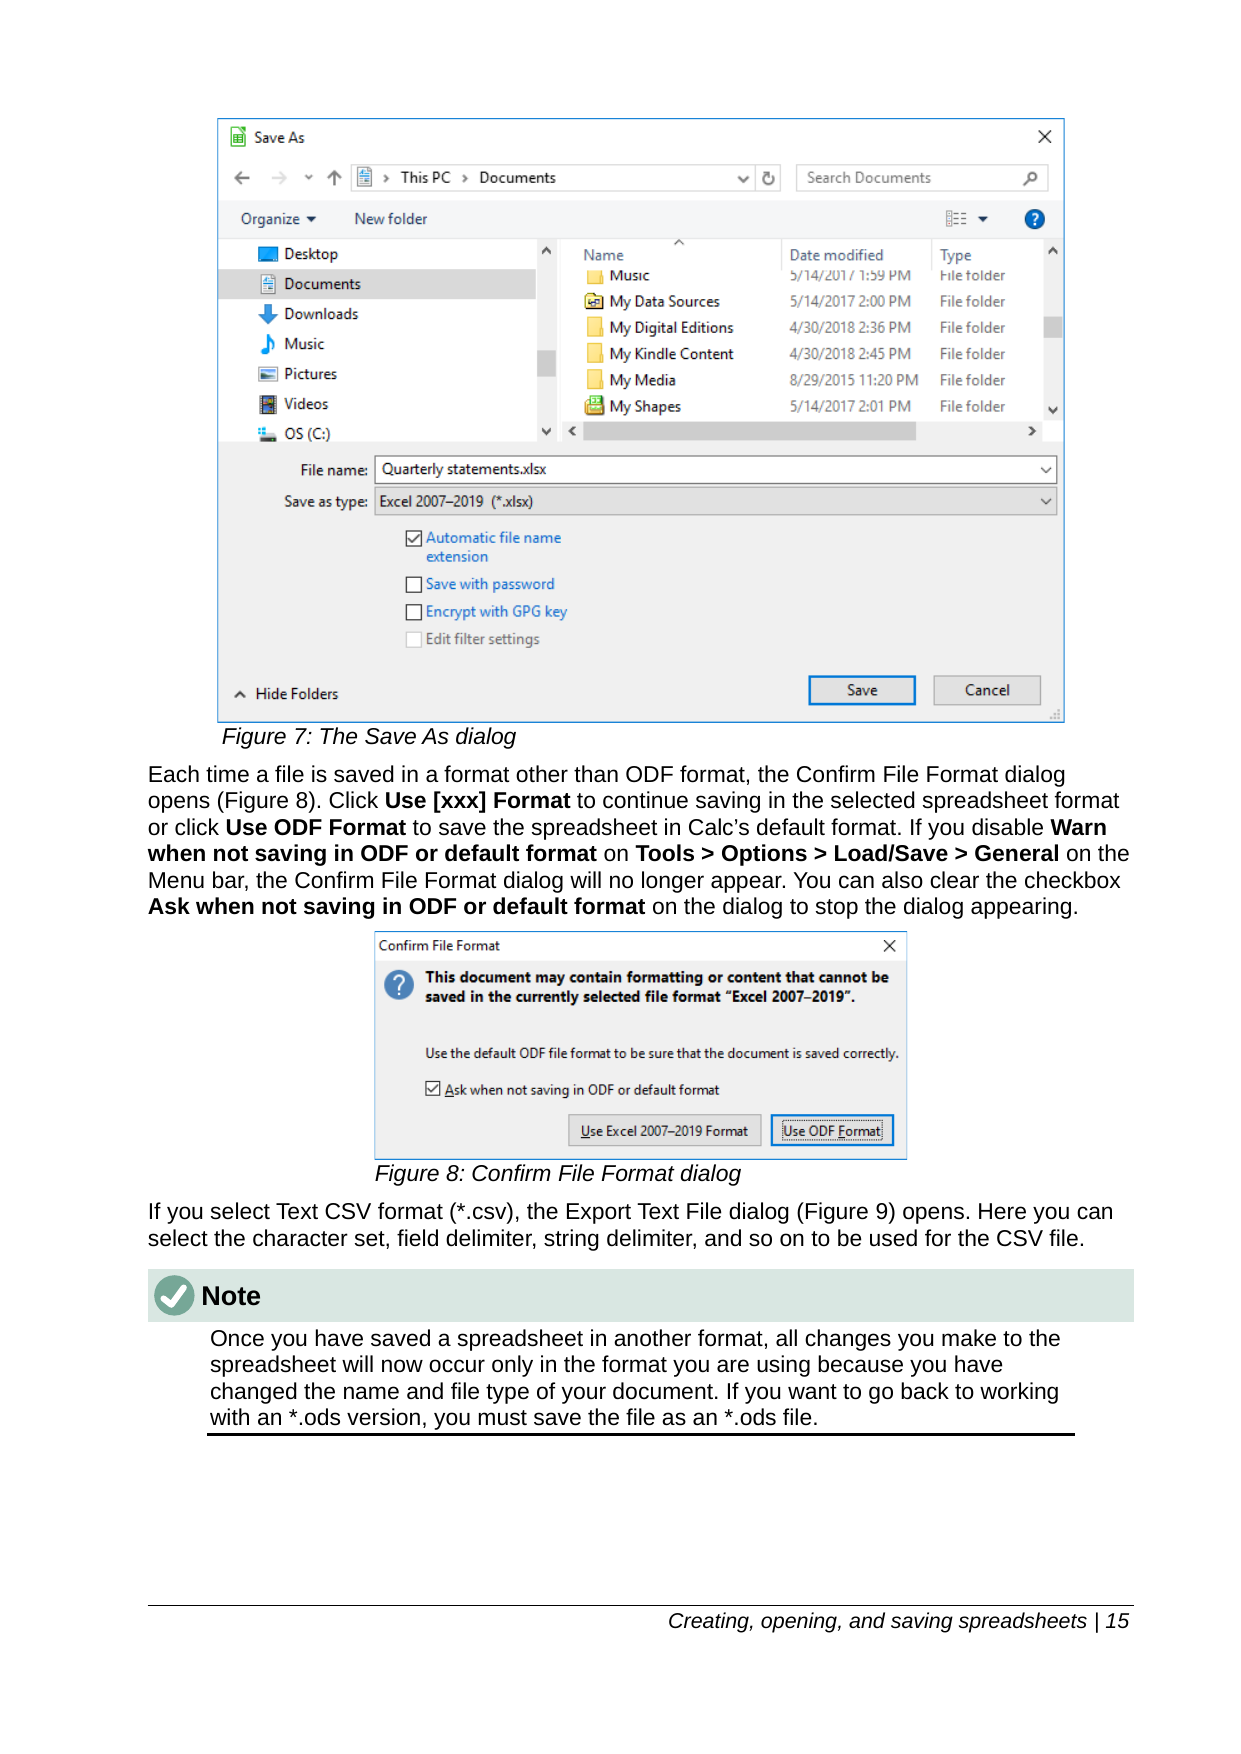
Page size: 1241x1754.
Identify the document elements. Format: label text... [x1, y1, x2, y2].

picture [374, 931, 908, 1160]
text Figure 8: Confirm File Format dialog [374, 1160, 907, 1186]
text If you select Text CSV format (*.csv), the Export Text File dialog (Figure 9) opens. Here you can select the character set, field delimiter, string delimiter, and so on to be used for the CSV file. [148, 1198, 1134, 1251]
text Once you have saved a spreadsheet in another format, all changes you make to the spreadsheet will now occur only in the format you are using because you have changed the name and file type of your document. If you want to go back to working with an *.ods version, you must save the file as an *.ods file. [207, 1322, 1075, 1433]
text Figure 7: The Save As dialog [222, 723, 1060, 749]
text Each time a file is saved in a format other than ODF format, the Confirm File Format dialog opens (Figure 8). Click Use [xxx] Format to continue saving in the selected spreadsheet format or click Use ODF Format to save the spreadsheet in Calc’s default format. If you disable Warn when not saving in ODF or default format on Tools > Options > Load/Save > General on the Menu bar, the Confirm File Format dialog will no longer appear. You can also clear the checkbox Ask when not saving in ODF or default format on the dialog to stop the dialog appearing. [148, 761, 1134, 919]
subtitle Note [148, 1269, 1134, 1322]
picture [217, 118, 1065, 723]
